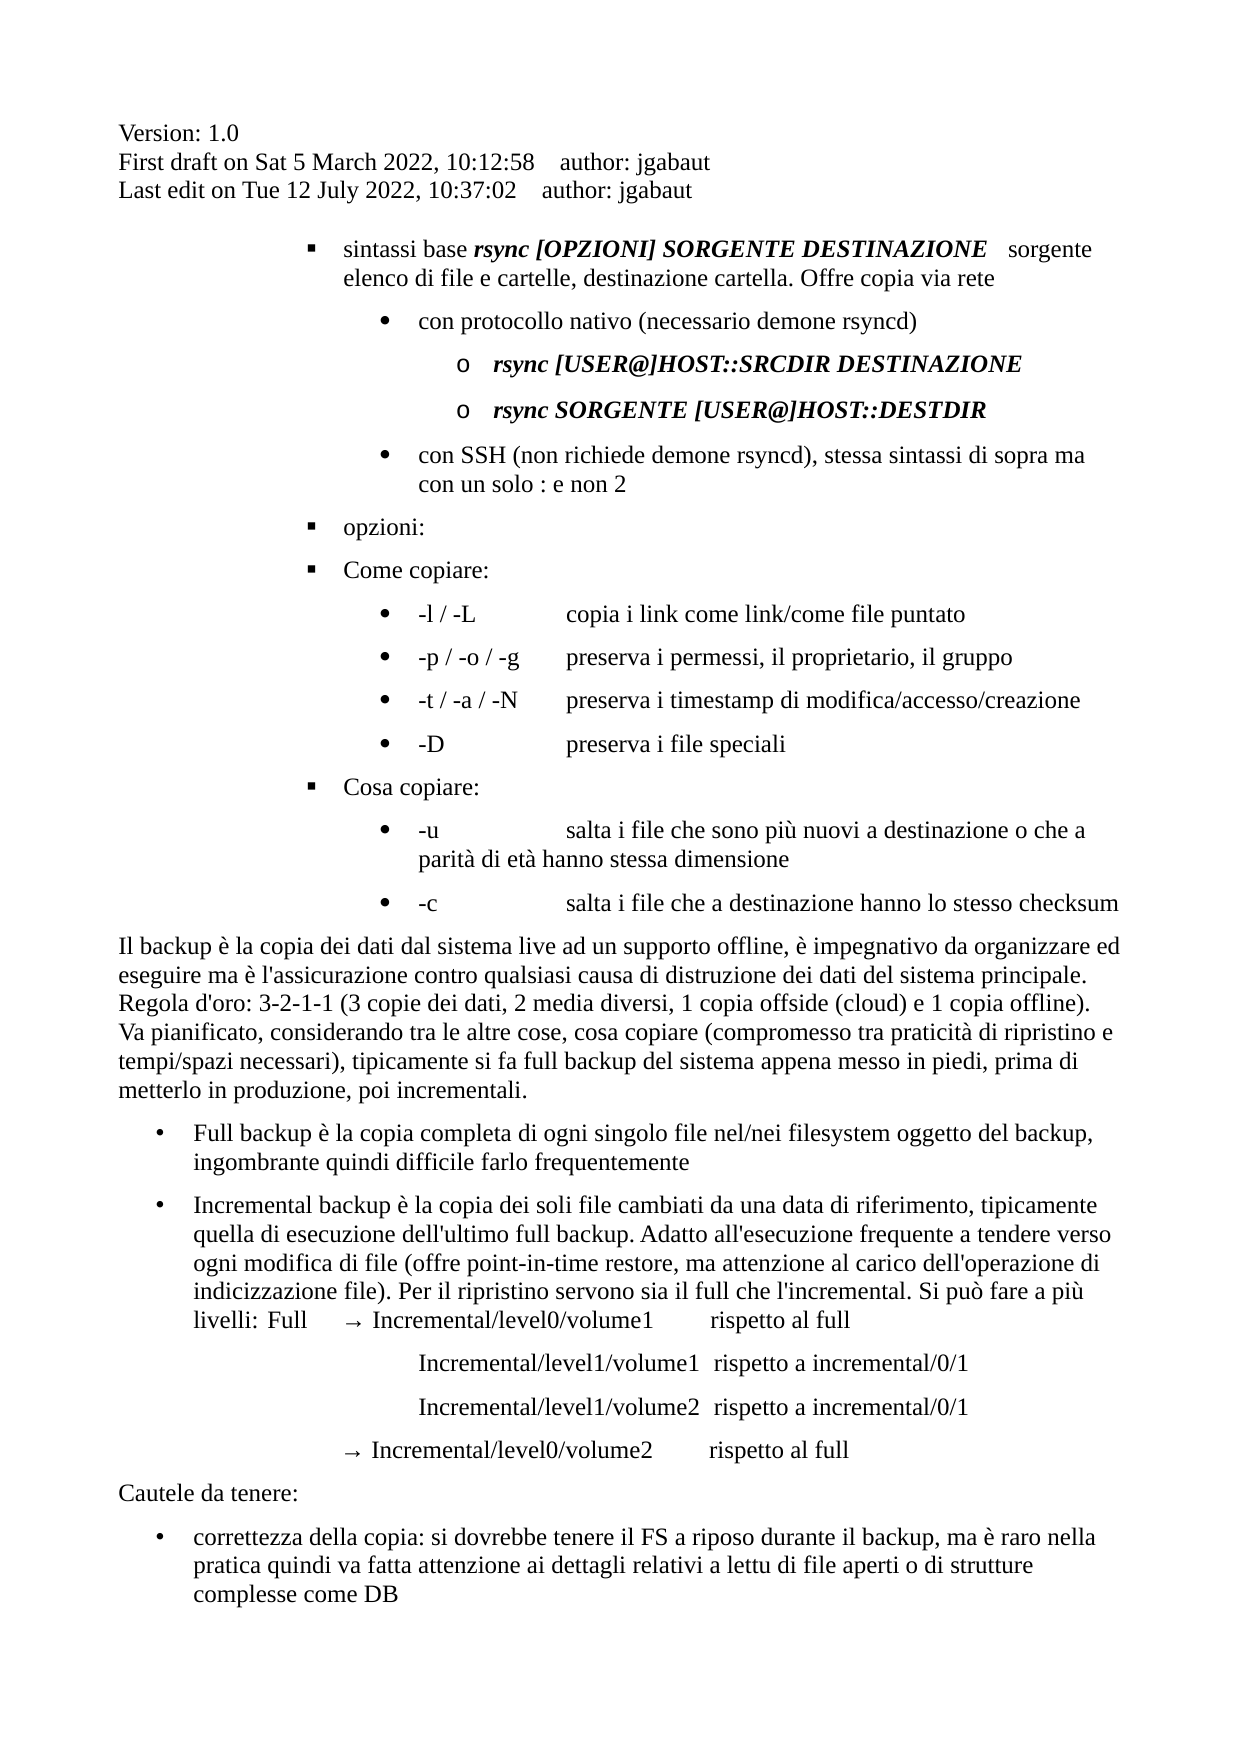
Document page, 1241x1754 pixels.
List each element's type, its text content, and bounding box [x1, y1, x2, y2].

list -u salta i file che sono più nuovi a destinazione o che a parità di età hanno stessa dimensione [381, 816, 1122, 873]
list Incremental/level1/volume1 rispetto a incremental/0/1 [381, 1348, 1122, 1377]
text Il backup è la copia dei dati dal sistema live ad un supporto offline, è impegnativo da organizzare ed eseguire ma è l'assicurazione contro qualsiasi causa di distruzione dei dati del sistema principale. Regola d'oro: 3-2-1-1 (3 copie dei dati, 2 media diversi, 1 copia offside (cloud) e 1 copia offline). Va pianificato, considerando tra le altre cose, cosa copiare (compromesso tra praticità di ripristino e tempi/spazi necessari), tipicamente si fa full backup del sistema appena messo in piedi, prima di metterlo in produzione, poi incrementali. [118, 931, 1122, 1103]
list Cosa copiare: [306, 772, 1122, 801]
list Incremental/level1/volume2 rispetto a incremental/0/1 [381, 1392, 1122, 1421]
list opzioni: [306, 512, 1122, 541]
list Full backup è la copia completa di ogni singolo file nel/nei filesystem oggetto del backup, ingombrante quindi difficile farlo frequentemente [156, 1118, 1122, 1176]
list -l / -L copia i link come link/come file puntato [381, 599, 1122, 628]
list Incremental backup è la copia dei soli file cambiati da una data di riferimento, tipicamente quella di esecuzione dell'ultimo full backup. Adatto all'esecuzione frequente a tendere verso ogni modifica di file (offre point-in-time restore, ma attenzione al carico dell'operazione di indicizzazione file). Per il ripristino servono sia il full che l'incremental. Si può fare a più livelli: Full → Incremental/level0/volume1 rispetto al full [156, 1190, 1122, 1334]
list con SSH (non richiede demone rsyncd), stessa sintassi di sopra ma con un solo : e non 2 [381, 440, 1122, 498]
list -t / -a / -N preserva i timestamp di modifica/accesso/creazione [381, 686, 1122, 714]
list -D preserva i file speciali [381, 729, 1122, 758]
text → Incremental/level0/volume2 rispetto al full [118, 1435, 1122, 1464]
text Cautele da tenere: [118, 1478, 1122, 1507]
list correttezza della copia: si dovrebbe tenere il FS a riposo durante il backup, ma è raro nella pratica quindi va fatta attenzione ai dettagli relativi a lettu di file aperti o di strutture complesse come DB [156, 1522, 1122, 1608]
list rsync [USER@]HOST::SRCDIR DESTINAZIONE [456, 349, 1122, 380]
list -p / -o / -g preserva i permessi, il proprietario, il gruppo [381, 642, 1122, 671]
list Come copiare: [306, 556, 1122, 584]
list rsync SORGENTE [USER@]HOST::DESTDIR [456, 395, 1122, 426]
list -c salta i file che a destinazione hanno lo stesso checksum [381, 888, 1122, 916]
list sintassi base rsync [OPZIONI] SORGENTE DESTINAZIONE sorgente elenco di file e cartelle, destinazione cartella. Offre copia via rete [306, 234, 1122, 291]
list con protocollo nativo (necessario demone rsyncd) [381, 306, 1122, 335]
